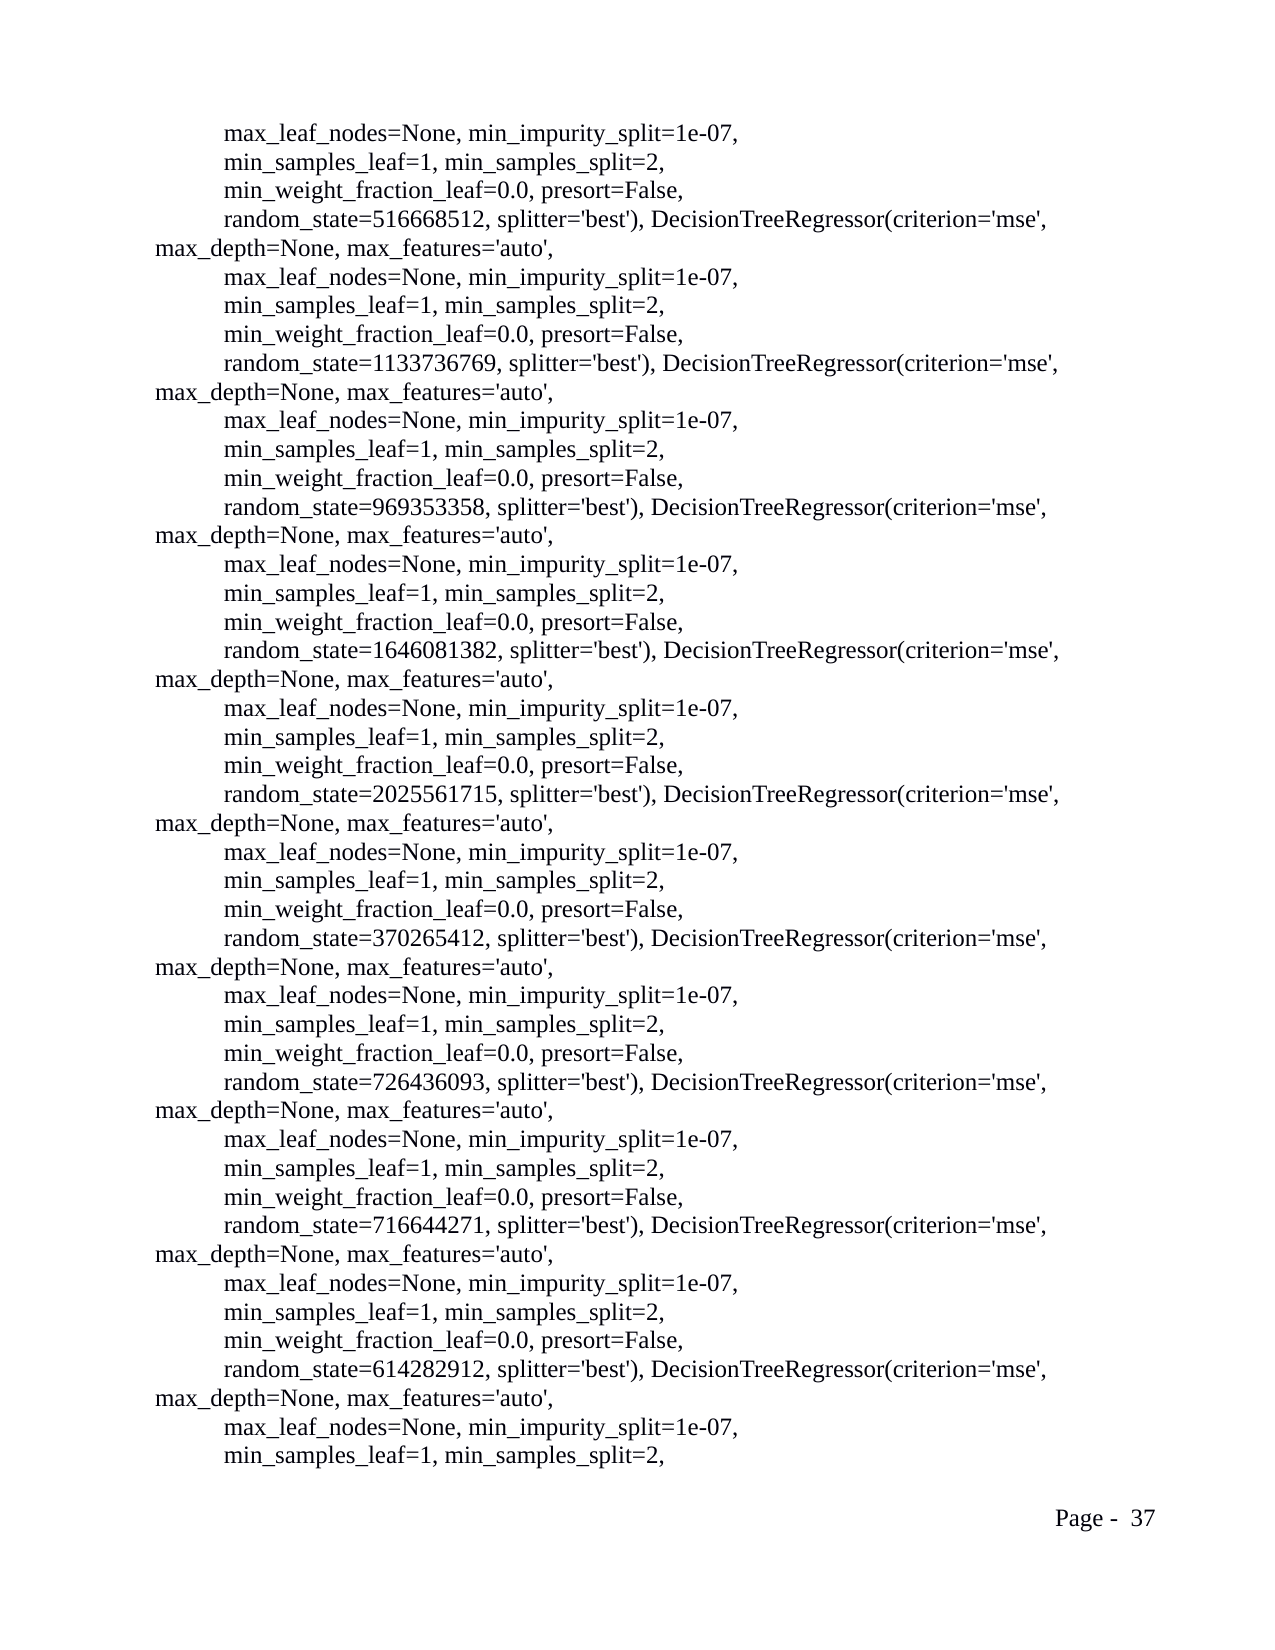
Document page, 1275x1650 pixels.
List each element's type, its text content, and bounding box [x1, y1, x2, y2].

text max_leaf_nodes=None, min_impurity_split=1e-07, [155, 262, 1157, 291]
text random_state=1133736769, splitter='best'), DecisionTreeRegressor(criterion='mse', max_depth=None, max_features='auto', [155, 348, 1157, 406]
text random_state=614282912, splitter='best'), DecisionTreeRegressor(criterion='mse', max_depth=None, max_features='auto', [155, 1354, 1157, 1412]
text max_leaf_nodes=None, min_impurity_split=1e-07, [155, 118, 1157, 147]
text min_samples_leaf=1, min_samples_split=2, [155, 291, 1157, 319]
text min_weight_fraction_leaf=0.0, presort=False, [155, 1326, 1157, 1354]
text min_weight_fraction_leaf=0.0, presort=False, [155, 1038, 1157, 1067]
text min_weight_fraction_leaf=0.0, presort=False, [155, 319, 1157, 348]
text random_state=969353358, splitter='best'), DecisionTreeRegressor(criterion='mse', max_depth=None, max_features='auto', [155, 492, 1157, 549]
text max_leaf_nodes=None, min_impurity_split=1e-07, [155, 837, 1157, 866]
text max_leaf_nodes=None, min_impurity_split=1e-07, [155, 1268, 1157, 1297]
text max_leaf_nodes=None, min_impurity_split=1e-07, [155, 406, 1157, 434]
text min_samples_leaf=1, min_samples_split=2, [155, 147, 1157, 176]
text min_weight_fraction_leaf=0.0, presort=False, [155, 1182, 1157, 1211]
text max_leaf_nodes=None, min_impurity_split=1e-07, [155, 1412, 1157, 1441]
text min_weight_fraction_leaf=0.0, presort=False, [155, 894, 1157, 923]
text min_samples_leaf=1, min_samples_split=2, [155, 1153, 1157, 1182]
text min_weight_fraction_leaf=0.0, presort=False, [155, 607, 1157, 636]
text max_leaf_nodes=None, min_impurity_split=1e-07, [155, 1124, 1157, 1153]
text min_samples_leaf=1, min_samples_split=2, [155, 722, 1157, 751]
text random_state=370265412, splitter='best'), DecisionTreeRegressor(criterion='mse', max_depth=None, max_features='auto', [155, 923, 1157, 981]
text max_leaf_nodes=None, min_impurity_split=1e-07, [155, 693, 1157, 722]
text min_weight_fraction_leaf=0.0, presort=False, [155, 751, 1157, 779]
text min_samples_leaf=1, min_samples_split=2, [155, 578, 1157, 607]
text min_weight_fraction_leaf=0.0, presort=False, [155, 176, 1157, 204]
text max_leaf_nodes=None, min_impurity_split=1e-07, [155, 981, 1157, 1009]
text random_state=1646081382, splitter='best'), DecisionTreeRegressor(criterion='mse', max_depth=None, max_features='auto', [155, 636, 1157, 693]
text random_state=716644271, splitter='best'), DecisionTreeRegressor(criterion='mse', max_depth=None, max_features='auto', [155, 1211, 1157, 1268]
text random_state=726436093, splitter='best'), DecisionTreeRegressor(criterion='mse', max_depth=None, max_features='auto', [155, 1067, 1157, 1124]
text min_samples_leaf=1, min_samples_split=2, [155, 1441, 1157, 1469]
text random_state=2025561715, splitter='best'), DecisionTreeRegressor(criterion='mse', max_depth=None, max_features='auto', [155, 779, 1157, 837]
text random_state=516668512, splitter='best'), DecisionTreeRegressor(criterion='mse', max_depth=None, max_features='auto', [155, 204, 1157, 262]
text min_samples_leaf=1, min_samples_split=2, [155, 1009, 1157, 1038]
text min_samples_leaf=1, min_samples_split=2, [155, 1297, 1157, 1326]
text min_weight_fraction_leaf=0.0, presort=False, [155, 463, 1157, 492]
text max_leaf_nodes=None, min_impurity_split=1e-07, [155, 549, 1157, 578]
text min_samples_leaf=1, min_samples_split=2, [155, 866, 1157, 894]
text min_samples_leaf=1, min_samples_split=2, [155, 434, 1157, 463]
